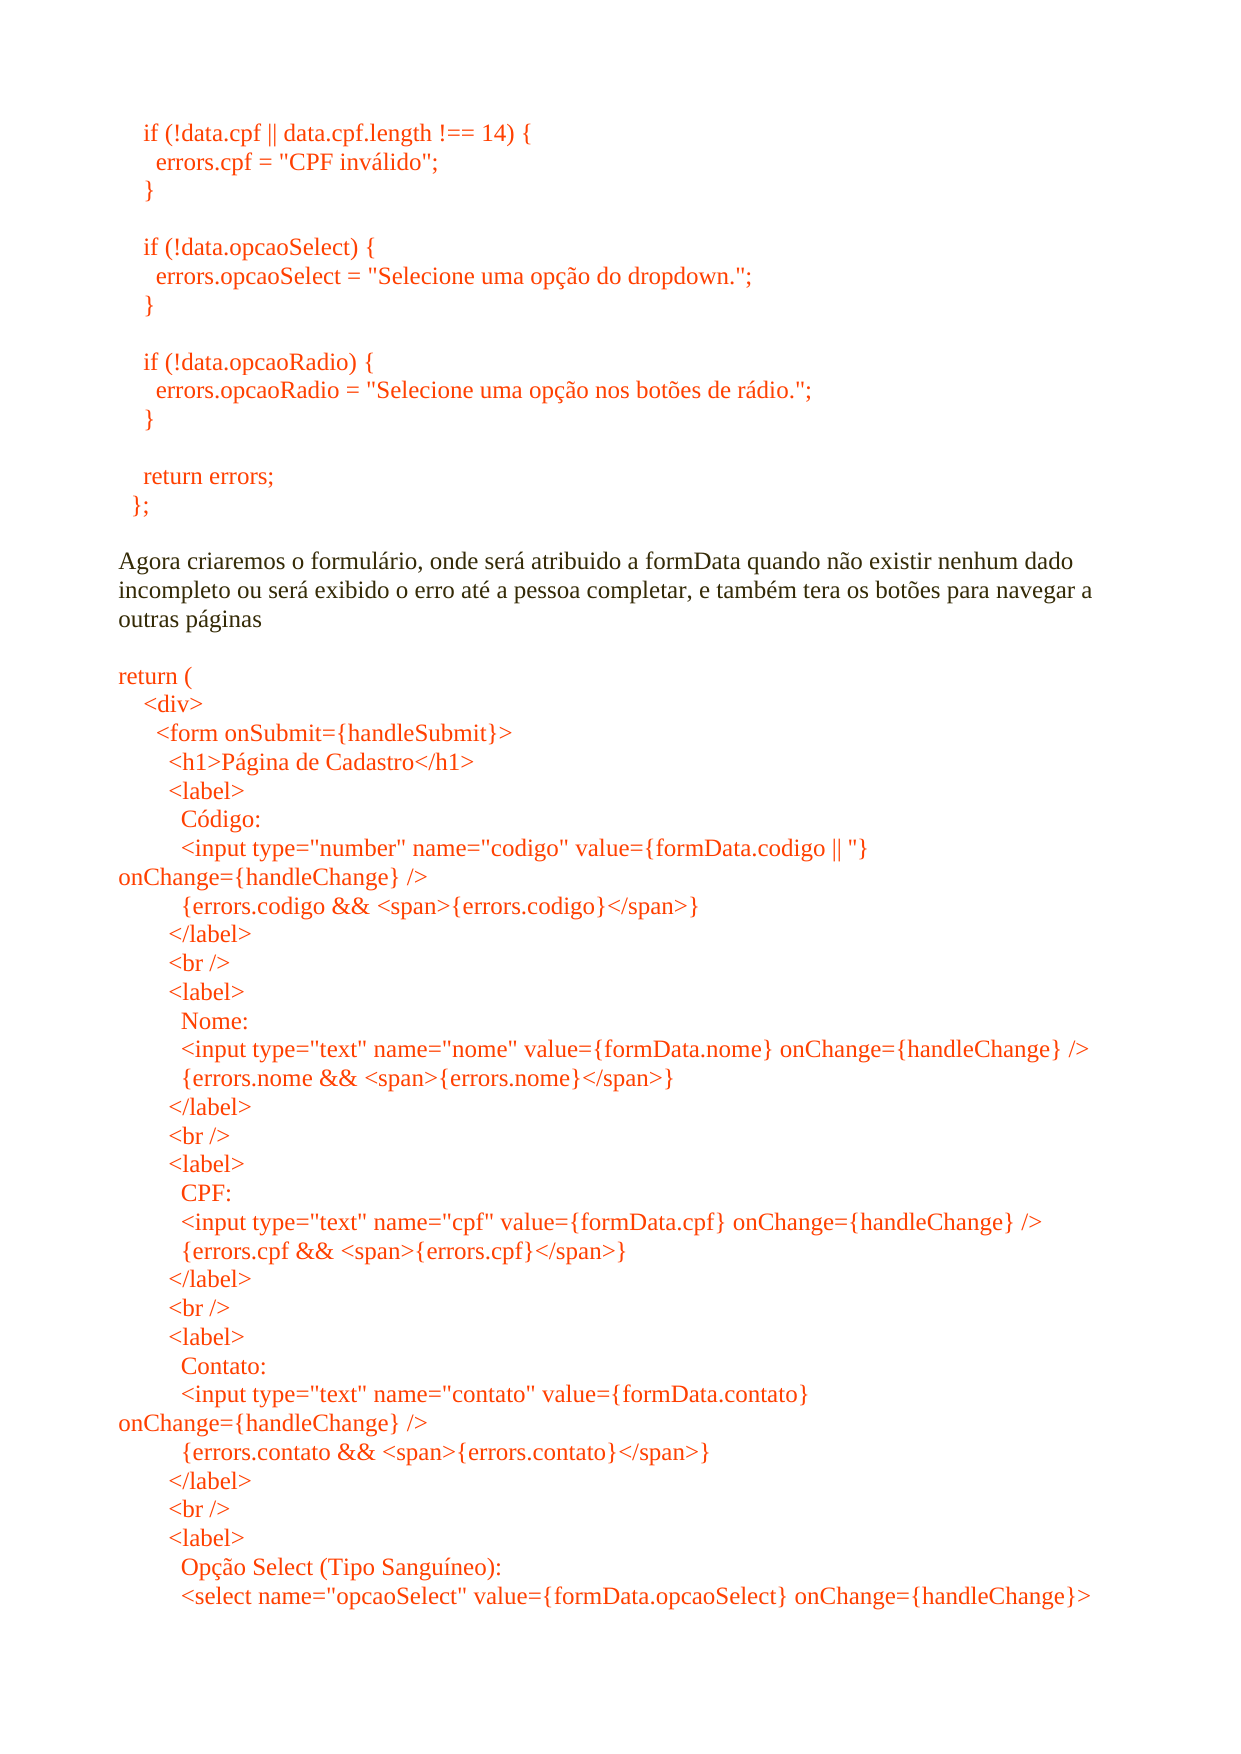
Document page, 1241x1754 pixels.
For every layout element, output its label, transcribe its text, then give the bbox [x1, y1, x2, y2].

text {errors.contato && <span>{errors.contato}</span>} [118, 1437, 1122, 1466]
text <h1>Página de Cadastro</h1> [118, 747, 1122, 776]
text <br /> [118, 948, 1122, 977]
text <br /> [118, 1293, 1122, 1322]
text } [118, 290, 1122, 319]
text <label> [118, 977, 1122, 1006]
text <label> [118, 776, 1122, 804]
text </label> [118, 919, 1122, 948]
text <br /> [118, 1121, 1122, 1149]
text errors.opcaoSelect = "Selecione uma opção do dropdown."; [118, 261, 1122, 290]
text if (!data.cpf || data.cpf.length !== 14) { [118, 118, 1122, 147]
text Contato: [118, 1351, 1122, 1379]
text Código: [118, 804, 1122, 833]
text Nome: [118, 1006, 1122, 1034]
text <label> [118, 1322, 1122, 1351]
text <input type="number" name="codigo" value={formData.codigo || ''} onChange={handleChange} /> [118, 833, 1122, 891]
text CPF: [118, 1178, 1122, 1207]
text <div> [118, 689, 1122, 718]
text <form onSubmit={handleSubmit}> [118, 718, 1122, 747]
text return errors; [118, 461, 1122, 490]
text errors.opcaoRadio = "Selecione uma opção nos botões de rádio."; [118, 375, 1122, 404]
text Opção Select (Tipo Sanguíneo): [118, 1552, 1122, 1581]
text <select name="opcaoSelect" value={formData.opcaoSelect} onChange={handleChange}> [118, 1581, 1122, 1609]
text <label> [118, 1149, 1122, 1178]
text </label> [118, 1466, 1122, 1494]
text } [118, 404, 1122, 433]
text </label> [118, 1092, 1122, 1121]
text if (!data.opcaoSelect) { [118, 232, 1122, 261]
text {errors.codigo && <span>{errors.codigo}</span>} [118, 891, 1122, 919]
text }; [118, 490, 1122, 518]
text </label> [118, 1264, 1122, 1293]
text {errors.nome && <span>{errors.nome}</span>} [118, 1063, 1122, 1092]
text {errors.cpf && <span>{errors.cpf}</span>} [118, 1236, 1122, 1264]
text <label> [118, 1523, 1122, 1552]
text errors.cpf = "CPF inválido"; [118, 147, 1122, 176]
text } [118, 176, 1122, 204]
text return ( [118, 661, 1122, 689]
text Agora criaremos o formulário, onde será atribuido a formData quando não existir nenhum dado incompleto ou será exibido o erro até a pessoa completar, e também tera os botões para navegar a outras páginas [118, 546, 1122, 633]
text <input type="text" name="contato" value={formData.contato} onChange={handleChange} /> [118, 1379, 1122, 1437]
text <input type="text" name="nome" value={formData.nome} onChange={handleChange} /> [118, 1034, 1122, 1063]
text if (!data.opcaoRadio) { [118, 347, 1122, 375]
text <br /> [118, 1494, 1122, 1523]
text <input type="text" name="cpf" value={formData.cpf} onChange={handleChange} /> [118, 1207, 1122, 1236]
